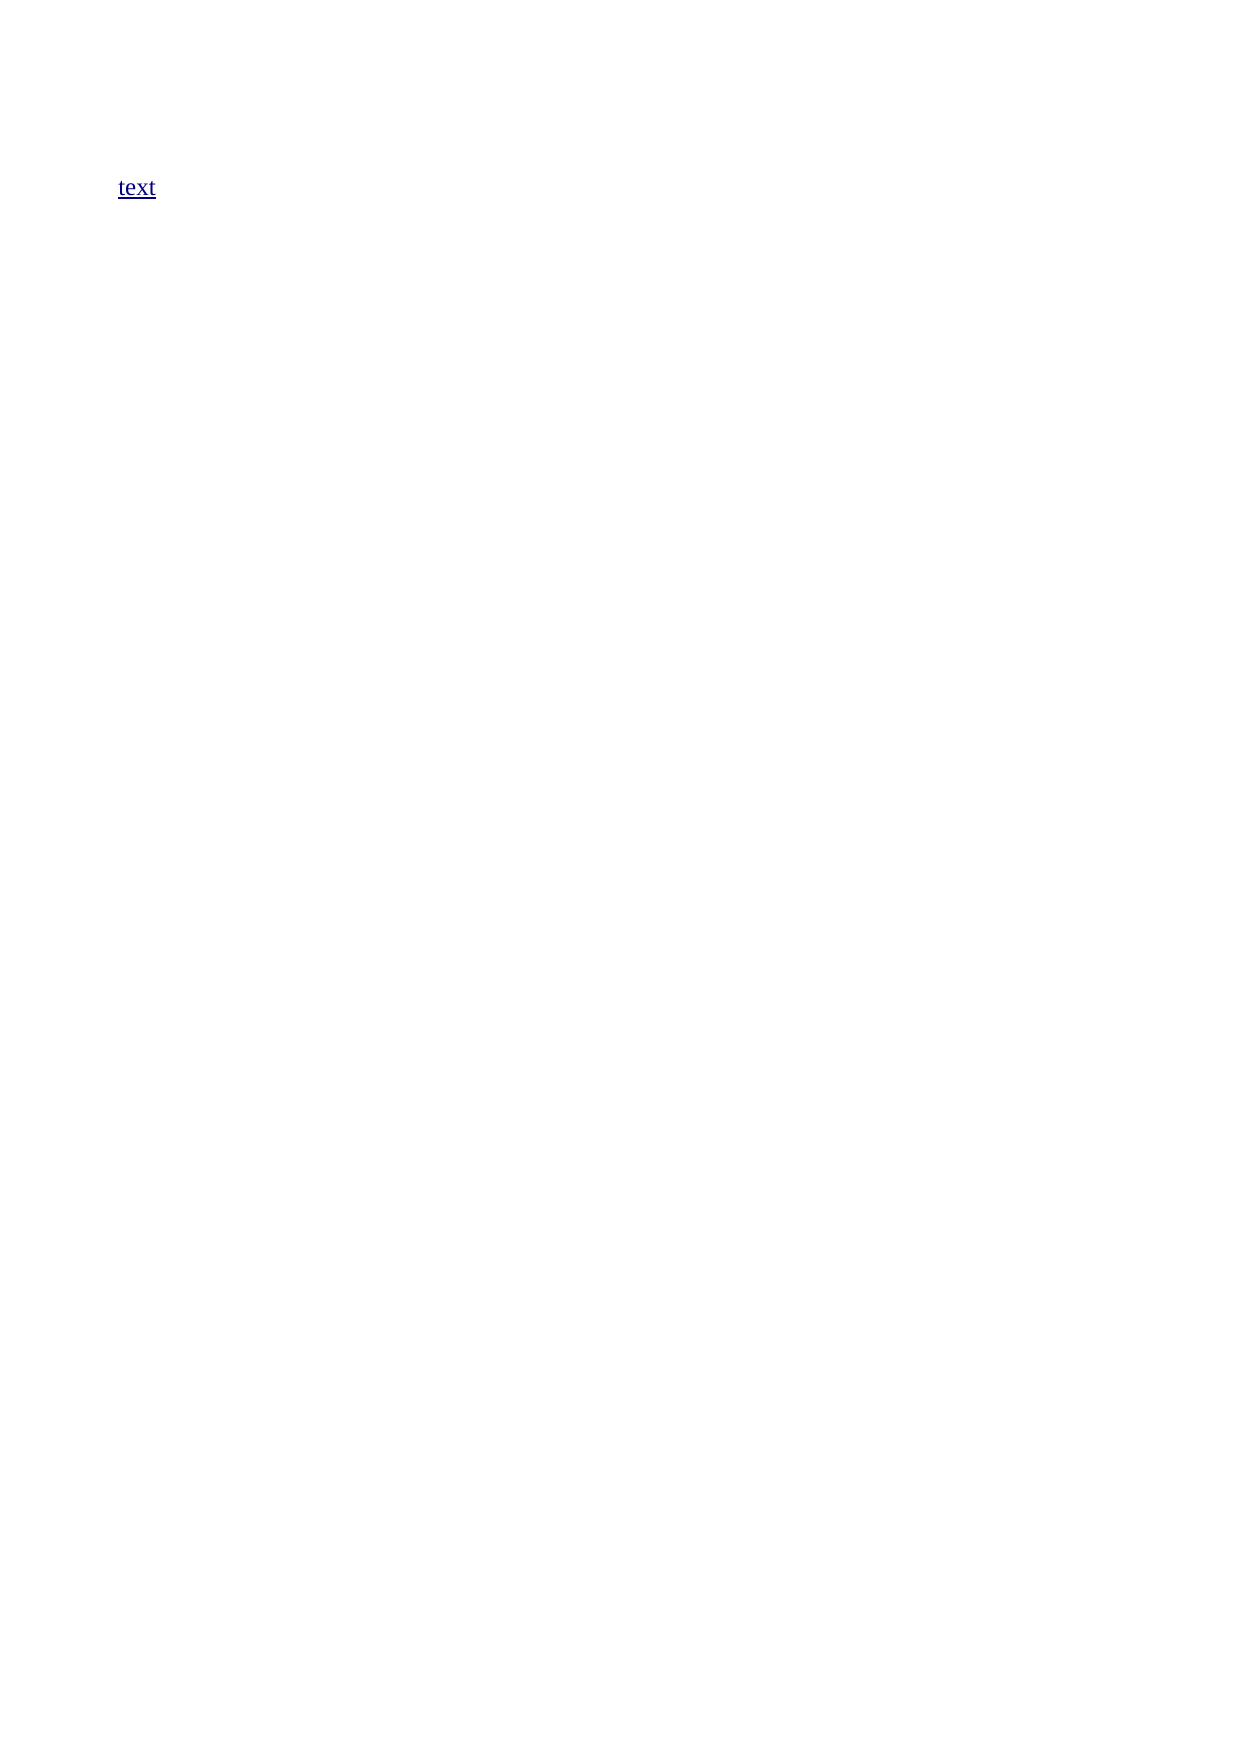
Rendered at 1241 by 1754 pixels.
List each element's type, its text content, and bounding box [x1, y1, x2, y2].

text text [118, 173, 1122, 201]
